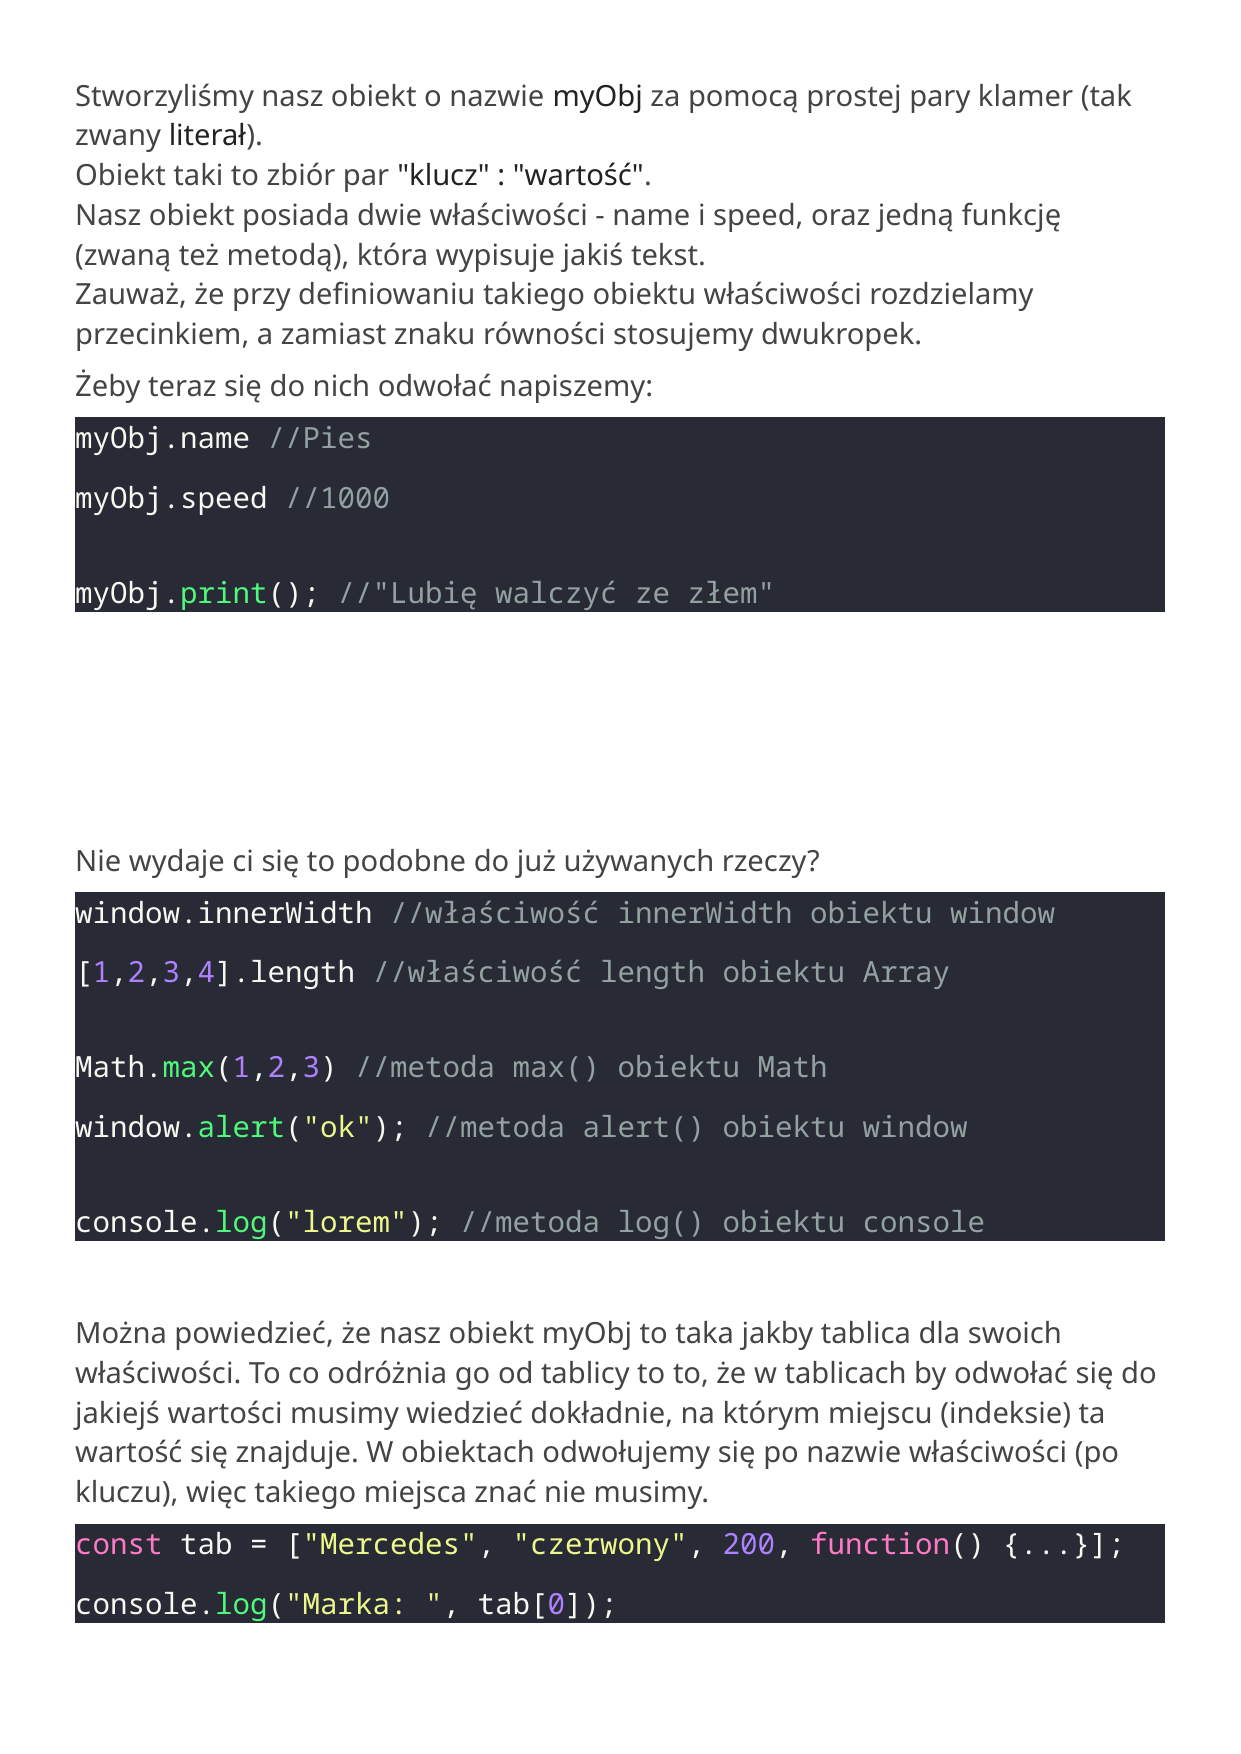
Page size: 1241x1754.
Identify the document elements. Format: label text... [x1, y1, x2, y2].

text Math.max(1,2,3) //metoda max() obiektu Math [75, 1047, 1165, 1086]
text myObj.name //Pies [75, 417, 1165, 457]
text myObj.print(); //"Lubię walczyć ze złem" [75, 572, 1165, 612]
text window.alert("ok"); //metoda alert() obiektu window [75, 1106, 1165, 1146]
text console.log("Marka: ", tab[0]); [75, 1583, 1165, 1623]
text Nie wydaje ci się to podobne do już używanych rzeczy? [75, 840, 1165, 880]
text Można powiedzieć, że nasz obiekt myObj to taka jakby tablica dla swoich właściwości. To co odróżnia go od tablicy to to, że w tablicach by odwołać się do jakiejś wartości musimy wiedzieć dokładnie, na którym miejscu (indeksie) ta wartość się znajduje. W obiektach odwołujemy się po nazwie właściwości (po kluczu), więc takiego miejsca znać nie musimy. [75, 1313, 1165, 1511]
text const tab = ["Mercedes", "czerwony", 200, function() {...}]; [75, 1524, 1165, 1563]
text myObj.speed //1000 [75, 477, 1165, 517]
text [1,2,3,4].length //właściwość length obiektu Array [75, 952, 1165, 991]
text Żeby teraz się do nich odwołać napiszemy: [75, 365, 1165, 405]
text Stworzyliśmy nasz obiekt o nazwie myObj za pomocą prostej pary klamer (tak zwany literał). Obiekt taki to zbiór par "klucz" : "wartość". Nasz obiekt posiada dwie właściwości - name i speed, oraz jedną funkcję (zwaną też metodą), która wypisuje jakiś tekst. Zauważ, że przy definiowaniu takiego obiektu właściwości rozdzielamy przecinkiem, a zamiast znaku równości stosujemy dwukropek. [75, 75, 1165, 353]
text window.innerWidth //właściwość innerWidth obiektu window [75, 892, 1165, 932]
text console.log("lorem"); //metoda log() obiektu console [75, 1201, 1165, 1241]
